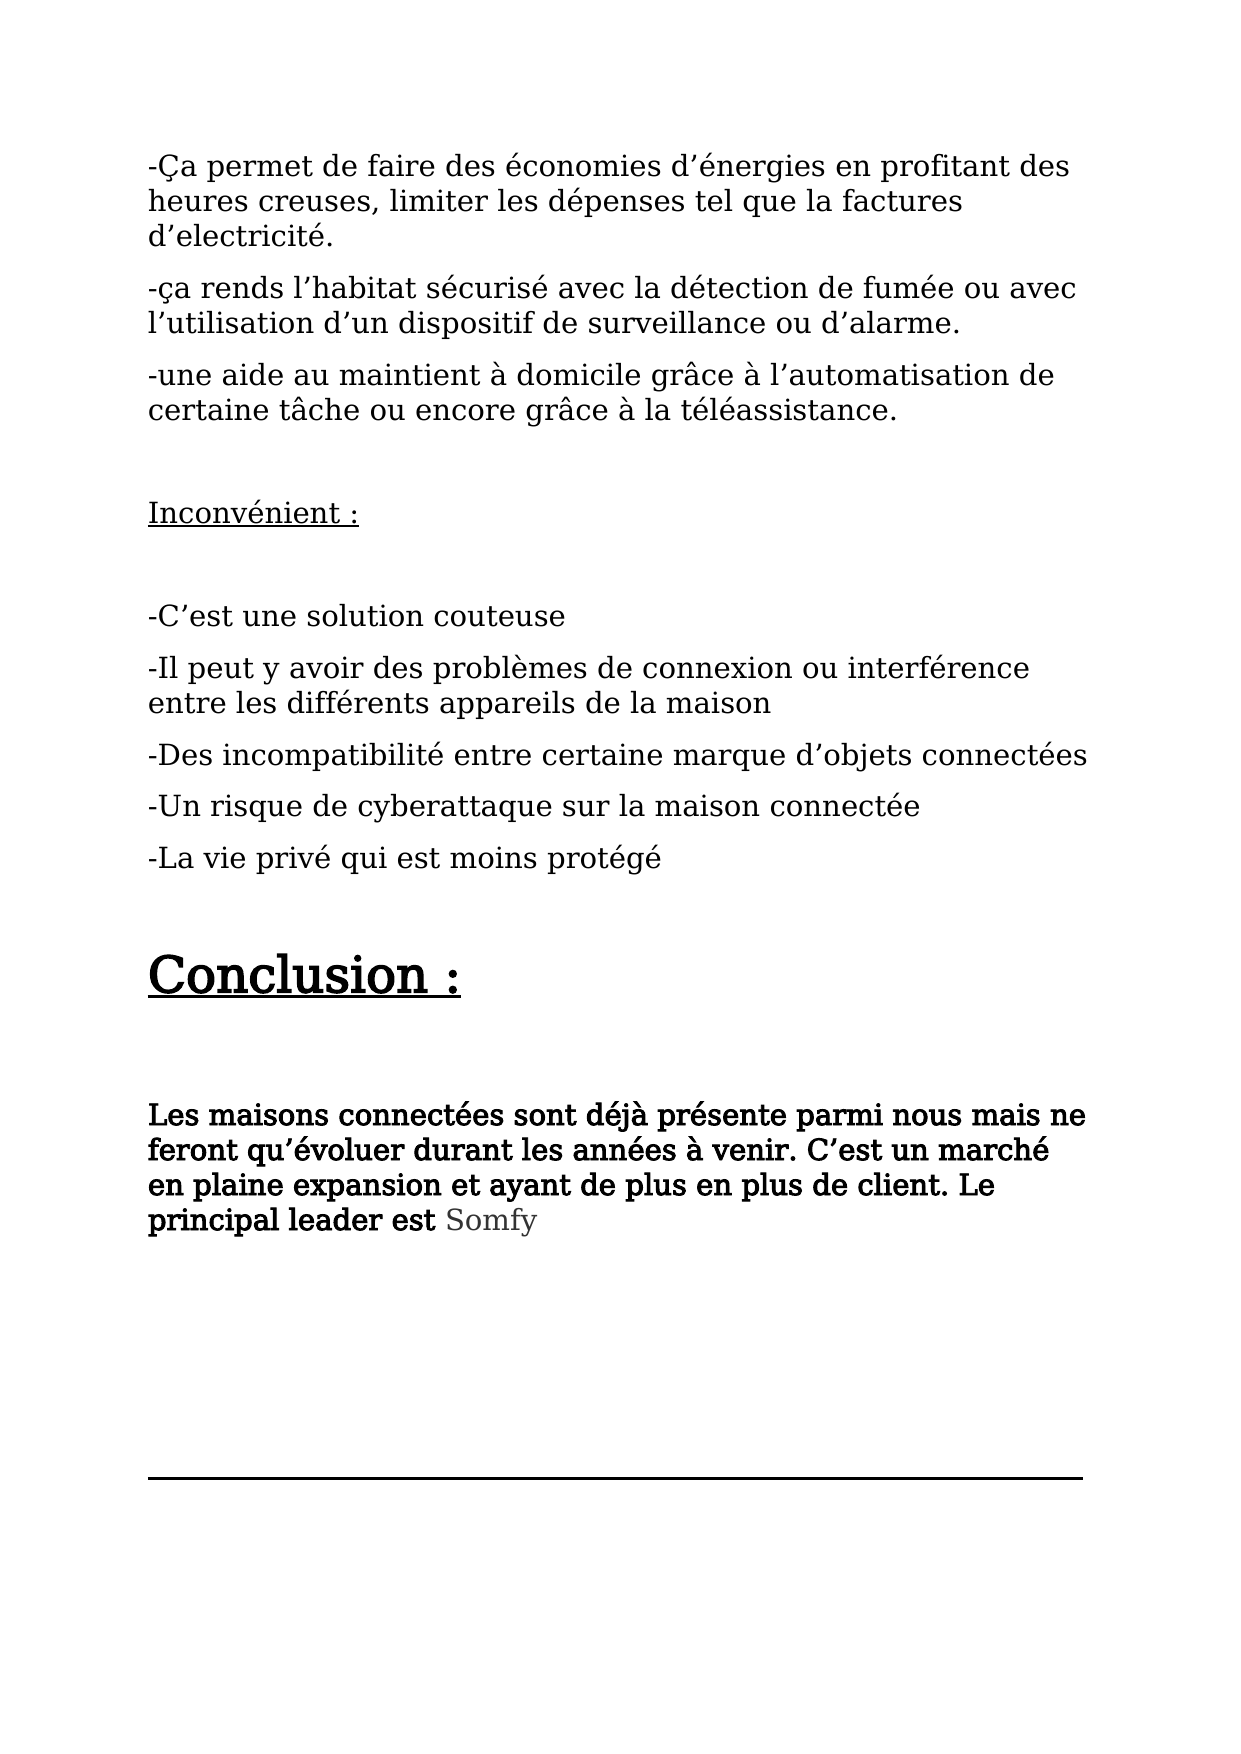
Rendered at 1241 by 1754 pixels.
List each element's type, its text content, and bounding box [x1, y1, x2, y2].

text -ça rends l’habitat sécurisé avec la détection de fumée ou avec l’utilisation d’un dispositif de surveillance ou d’alarme. [148, 269, 1093, 339]
text Inconvénient : [148, 494, 1093, 529]
text -Un risque de cyberattaque sur la maison connectée [148, 788, 1093, 823]
subtitle Les maisons connectées sont déjà présente parmi nous mais ne feront qu’évoluer durant les années à venir. C’est un marché en plaine expansion et ayant de plus en plus de client. Le principal leader est Somfy [148, 1096, 1093, 1236]
text Conclusion : [148, 943, 1093, 1003]
text -C’est une solution couteuse [148, 598, 1093, 633]
text -La vie privé qui est moins protégé [148, 839, 1093, 874]
text -Il peut y avoir des problèmes de connexion ou interférence entre les différents appareils de la maison [148, 649, 1093, 719]
text -une aide au maintient à domicile grâce à l’automatisation de certaine tâche ou encore grâce à la téléassistance. [148, 356, 1093, 426]
text -Ça permet de faire des économies d’énergies en profitant des heures creuses, limiter les dépenses tel que la factures d’electricité. [148, 148, 1093, 253]
text -Des incompatibilité entre certaine marque d’objets connectées [148, 736, 1093, 771]
